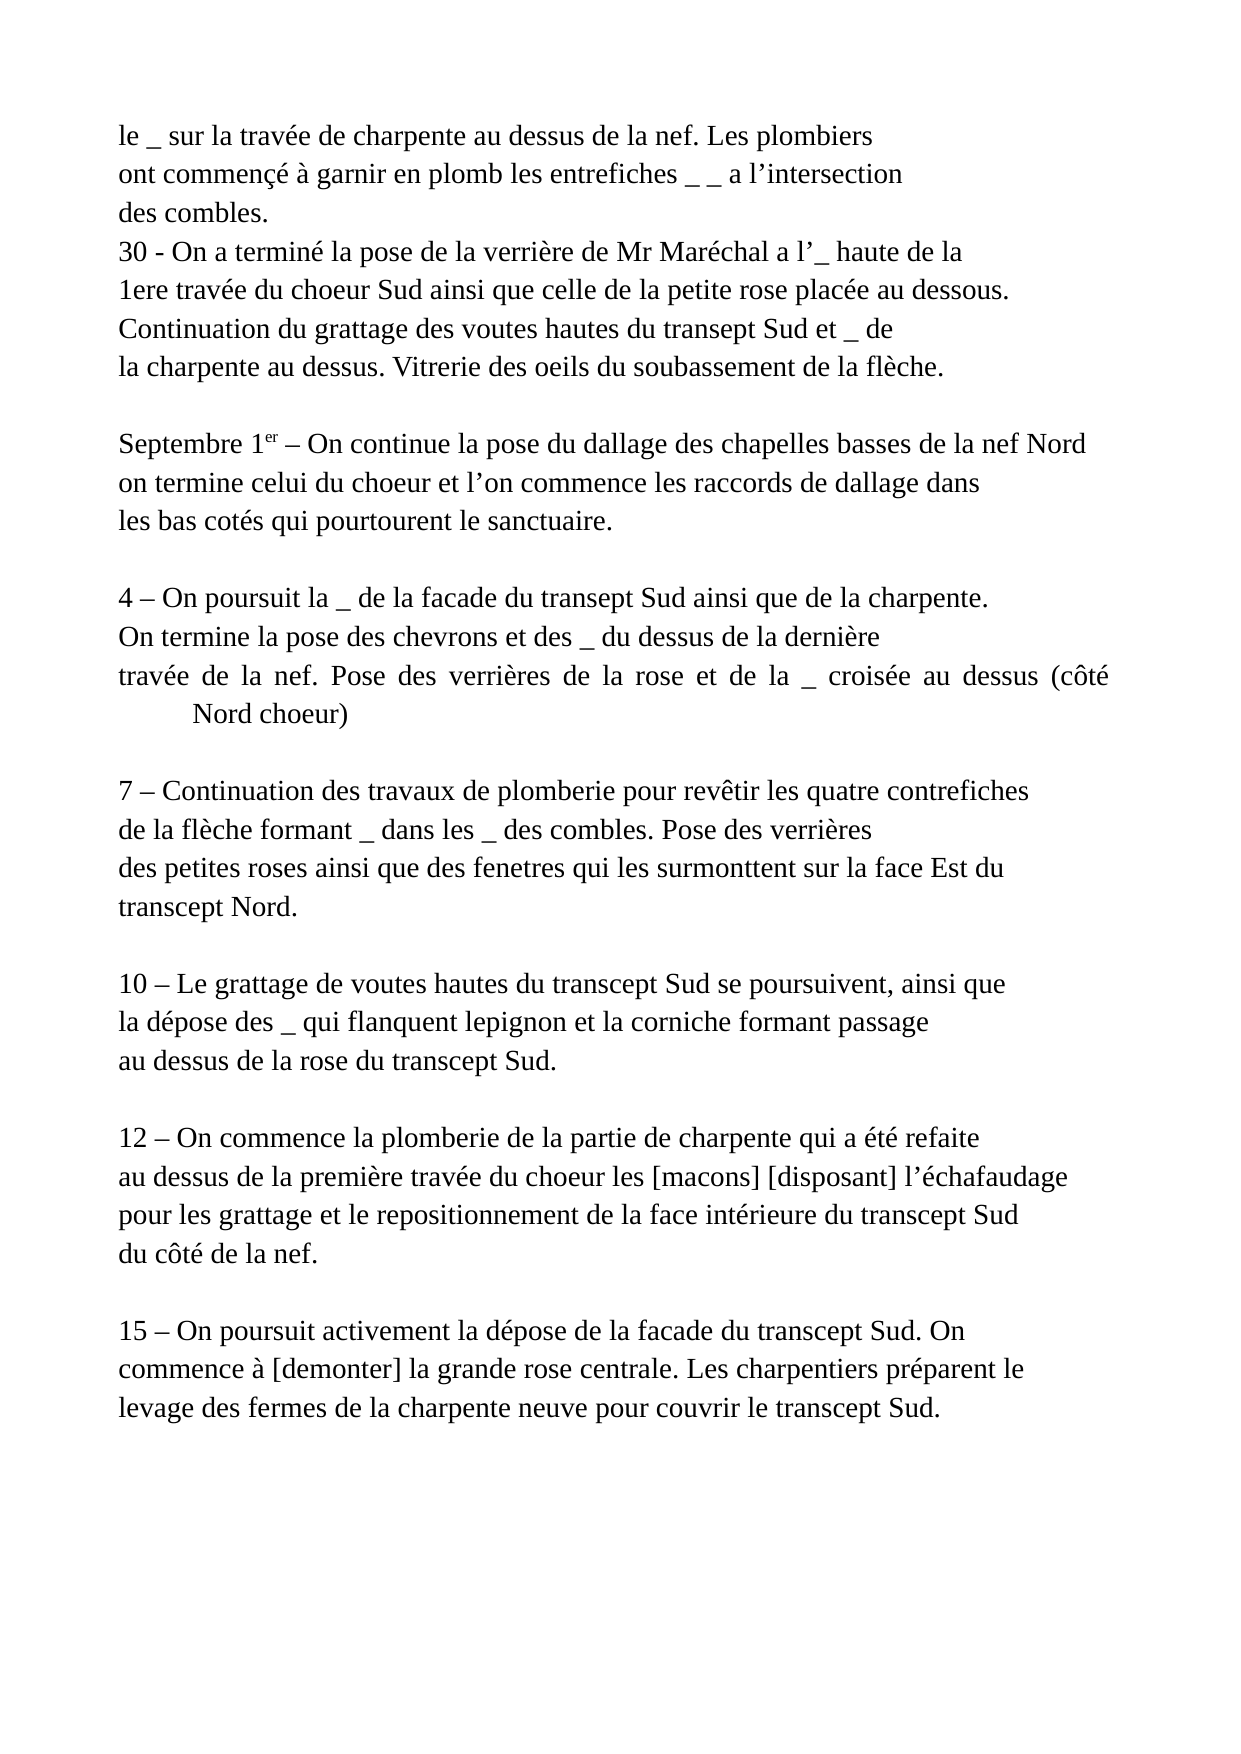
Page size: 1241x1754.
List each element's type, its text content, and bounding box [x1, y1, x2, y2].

text on termine celui du choeur et l’on commence les raccords de dallage dans [118, 465, 1122, 498]
text 30 - On a terminé la pose de la verrière de Mr Maréchal a l’_ haute de la [118, 234, 1122, 267]
text 15 – On poursuit activement la dépose de la facade du transcept Sud. On [118, 1313, 1122, 1346]
text 12 – On commence la plomberie de la partie de charpente qui a été refaite [118, 1120, 1122, 1154]
text commence à [demonter] la grande rose centrale. Les charpentiers préparent le [118, 1351, 1122, 1385]
text 10 – Le grattage de voutes hautes du transcept Sud se poursuivent, ainsi que [118, 966, 1122, 999]
text On termine la pose des chevrons et des _ du dessus de la dernière [118, 619, 1122, 653]
text au dessus de la rose du transcept Sud. [118, 1043, 1122, 1077]
text 7 – Continuation des travaux de plomberie pour revêtir les quatre contrefiches [118, 773, 1122, 807]
text 4 – On poursuit la _ de la facade du transept Sud ainsi que de la charpente. [118, 581, 1122, 614]
text des combles. [118, 195, 1122, 229]
text des petites roses ainsi que des fenetres qui les surmonttent sur la face Est du [118, 850, 1122, 884]
text travée de la nef. Pose des verrières de la rose et de la _ croisée au dessus (côté Nord choeur) [118, 658, 1122, 730]
text pour les grattage et le repositionnement de la face intérieure du transcept Sud [118, 1197, 1122, 1231]
text de la flèche formant _ dans les _ des combles. Pose des verrières [118, 812, 1122, 845]
text le _ sur la travée de charpente au dessus de la nef. Les plombiers [118, 118, 1122, 152]
text levage des fermes de la charpente neuve pour couvrir le transcept Sud. [118, 1390, 1122, 1423]
text Septembre 1er – On continue la pose du dallage des chapelles basses de la nef Nord [118, 426, 1122, 460]
text 1ere travée du choeur Sud ainsi que celle de la petite rose placée au dessous. [118, 272, 1122, 306]
text transcept Nord. [118, 889, 1122, 922]
text la charpente au dessus. Vitrerie des oeils du soubassement de la flèche. [118, 349, 1122, 383]
text les bas cotés qui pourtourent le sanctuaire. [118, 503, 1122, 537]
text la dépose des _ qui flanquent lepignon et la corniche formant passage [118, 1004, 1122, 1038]
text ont commençé à garnir en plomb les entrefiches _ _ a l’intersection [118, 157, 1122, 190]
text au dessus de la première travée du choeur les [macons] [disposant] l’échafaudage [118, 1159, 1122, 1192]
text du côté de la nef. [118, 1236, 1122, 1269]
text Continuation du grattage des voutes hautes du transept Sud et _ de [118, 311, 1122, 344]
